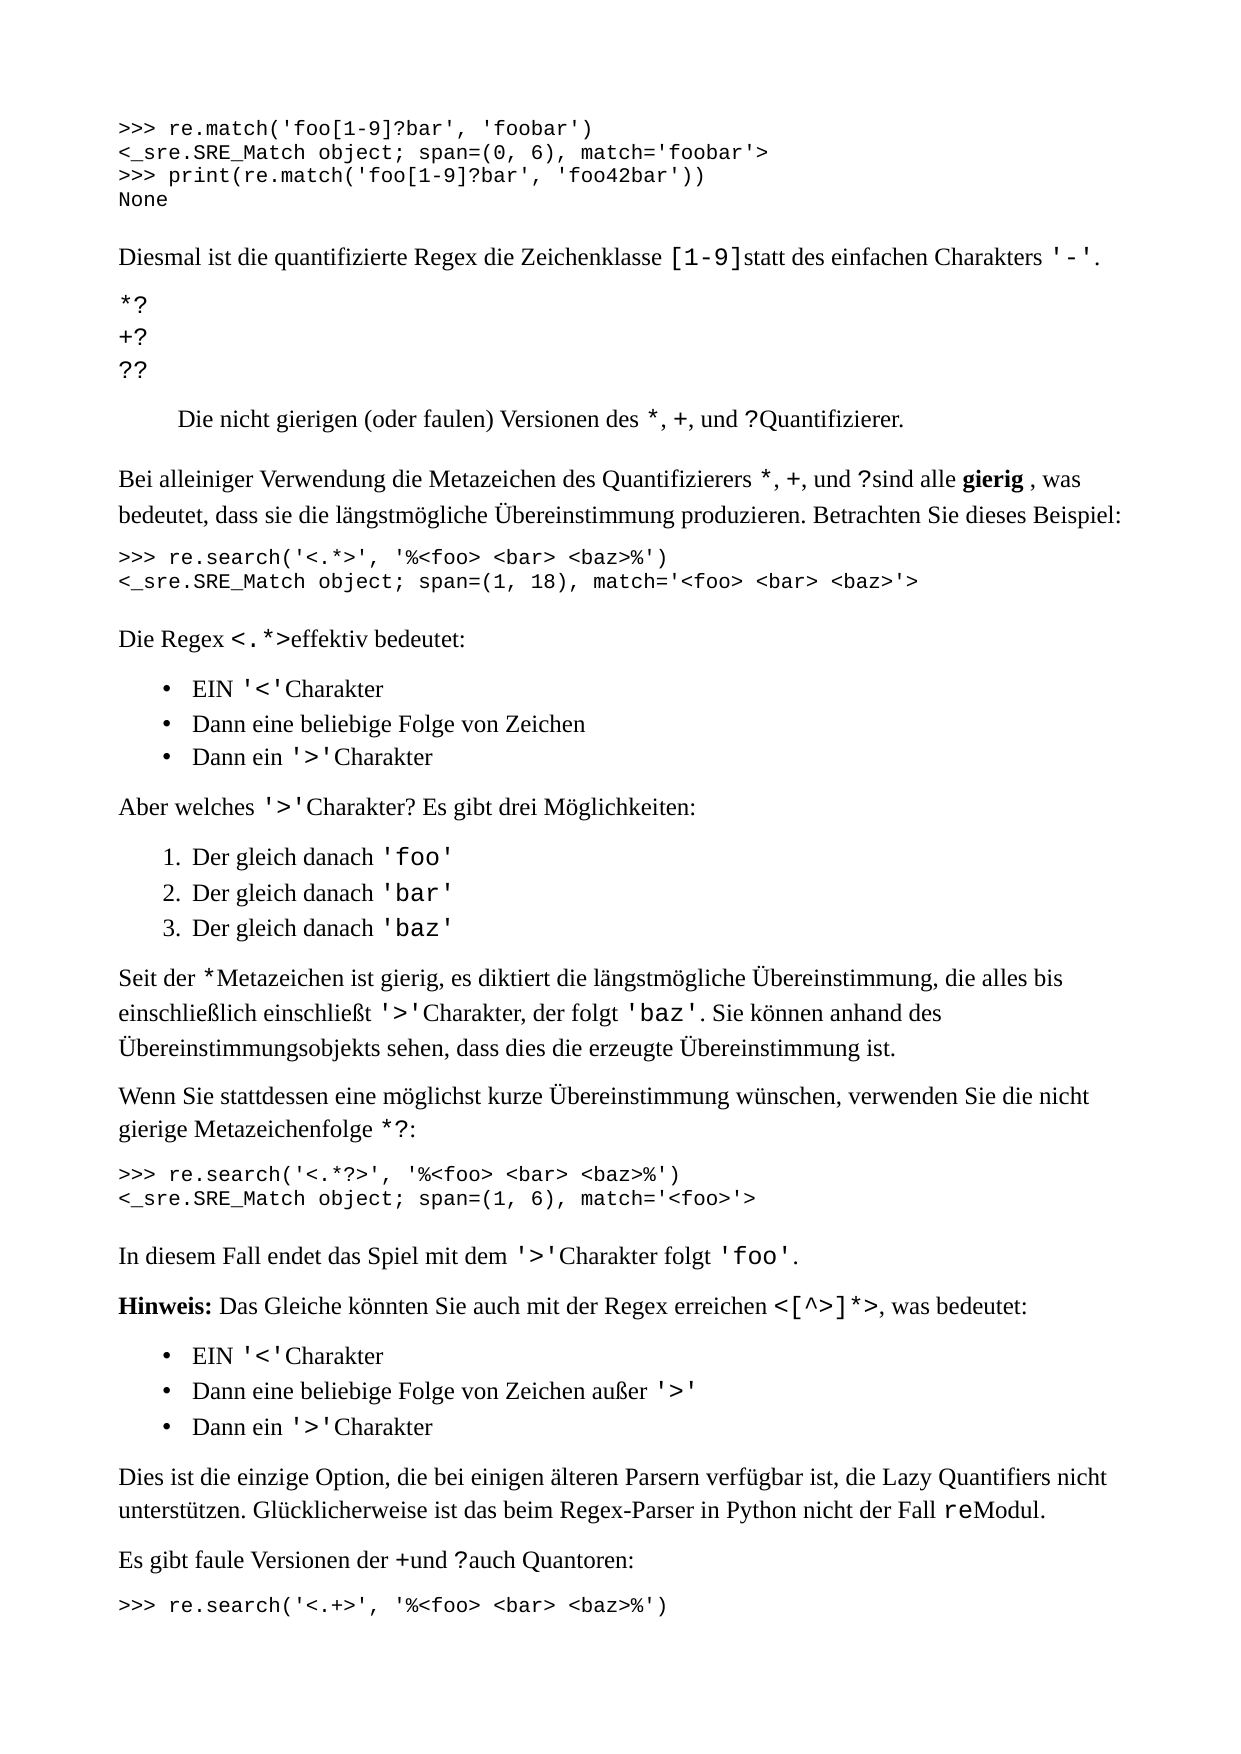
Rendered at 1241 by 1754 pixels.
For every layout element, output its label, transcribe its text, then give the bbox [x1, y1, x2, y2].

text Die nicht gierigen (oder faulen) Versionen des *, +, und ?Quantifizierer. [177, 404, 1063, 435]
text Dies ist die einzige Option, die bei einigen älteren Parsern verfügbar ist, die Lazy Quantifiers nicht unterstützen. Glücklicherweise ist das beim Regex-Parser in Python nicht der Fall reModul. [118, 1462, 1122, 1526]
list Dann ein '>'Charakter [162, 742, 1122, 773]
list EIN '<'Charakter [162, 674, 1122, 705]
text >>> re.search('<.*>', '%<foo> <bar> <baz>%') [118, 547, 1122, 571]
list Der gleich danach 'baz' [162, 913, 1122, 944]
text >>> re.search('<.*?>', '%<foo> <bar> <baz>%') [118, 1164, 1122, 1188]
list Der gleich danach 'bar' [162, 878, 1122, 909]
text >>> re.match('foo[1-9]?bar', 'foobar') [118, 118, 1122, 142]
text Es gibt faule Versionen der +und ?auch Quantoren: [118, 1545, 1122, 1576]
text >>> re.search('<.+>', '%<foo> <bar> <baz>%') [118, 1595, 1122, 1618]
text <_sre.SRE_Match object; span=(1, 6), match='<foo>'> [118, 1188, 1122, 1211]
list EIN '<'Charakter [162, 1341, 1122, 1372]
text *? +? ?? [118, 292, 1122, 386]
text Seit der *Metazeichen ist gierig, es diktiert die längstmögliche Übereinstimmung, die alles bis einschließlich einschließt '>'Charakter, der folgt 'baz'. Sie können anhand des Übereinstimmungsobjekts sehen, dass dies die erzeugte Übereinstimmung ist. [118, 963, 1122, 1062]
text <_sre.SRE_Match object; span=(0, 6), match='foobar'> [118, 142, 1122, 165]
list Der gleich danach 'foo' [162, 842, 1122, 873]
text Hinweis: Das Gleiche könnten Sie auch mit der Regex erreichen <[^>]*>, was bedeutet: [118, 1291, 1122, 1322]
text Die Regex <.*>effektiv bedeutet: [118, 624, 1122, 655]
list Dann eine beliebige Folge von Zeichen außer '>' [162, 1376, 1122, 1407]
list Dann eine beliebige Folge von Zeichen [162, 709, 1122, 738]
text <_sre.SRE_Match object; span=(1, 18), match='<foo> <bar> <baz>'> [118, 571, 1122, 594]
text Aber welches '>'Charakter? Es gibt drei Möglichkeiten: [118, 792, 1122, 823]
text Diesmal ist die quantifizierte Regex die Zeichenklasse [1-9]statt des einfachen Charakters '-'. [118, 242, 1122, 273]
text Wenn Sie stattdessen eine möglichst kurze Übereinstimmung wünschen, verwenden Sie die nicht gierige Metazeichenfolge *?: [118, 1081, 1122, 1145]
text Bei alleiniger Verwendung die Metazeichen des Quantifizierers *, +, und ?sind alle gierig , was bedeutet, dass sie die längstmögliche Übereinstimmung produzieren. Betrachten Sie dieses Beispiel: [118, 464, 1122, 528]
text None [118, 189, 1122, 213]
list Dann ein '>'Charakter [162, 1412, 1122, 1443]
text In diesem Fall endet das Spiel mit dem '>'Charakter folgt 'foo'. [118, 1241, 1122, 1272]
text >>> print(re.match('foo[1-9]?bar', 'foo42bar')) [118, 165, 1122, 189]
